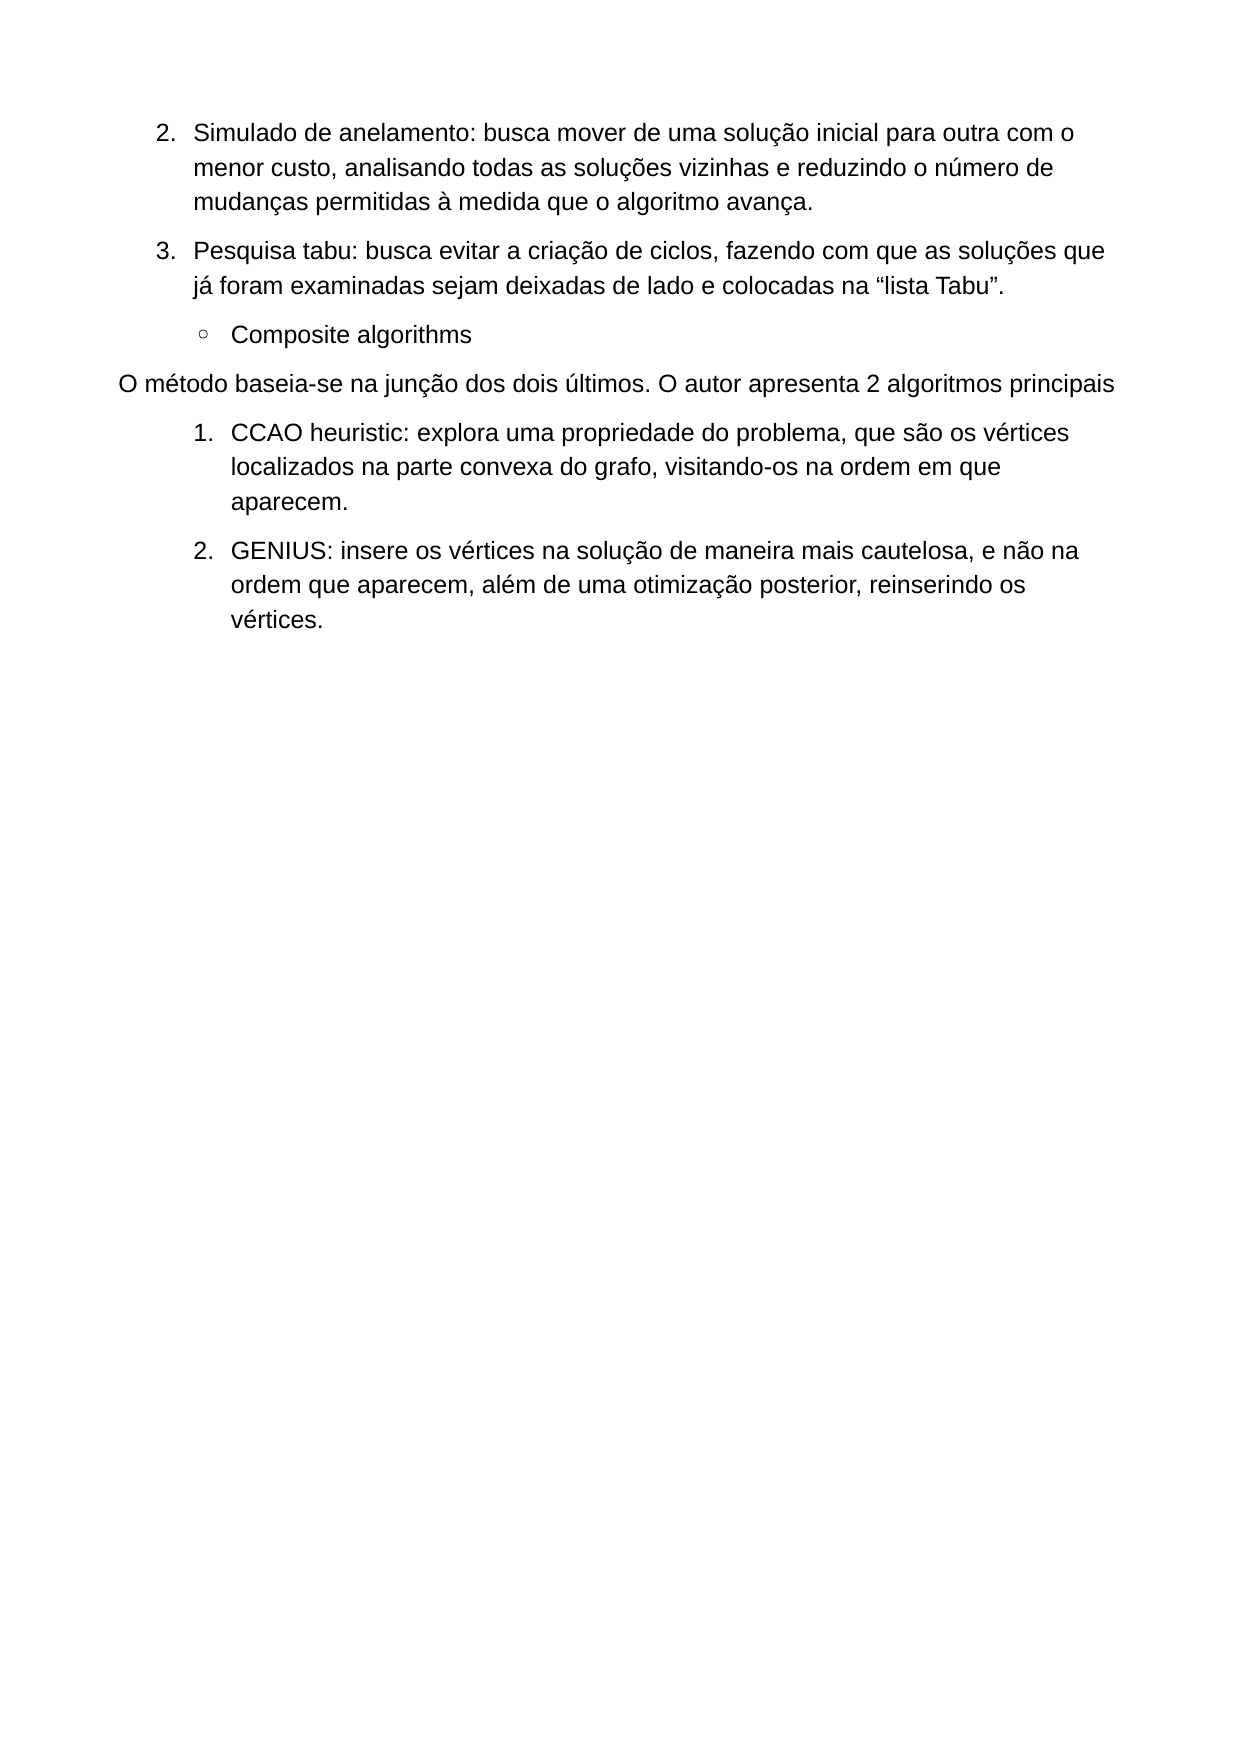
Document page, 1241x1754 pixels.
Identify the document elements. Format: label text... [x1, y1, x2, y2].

list Composite algorithms [193, 320, 1122, 348]
text O método baseia-se na junção dos dois últimos. O autor apresenta 2 algoritmos principais [118, 369, 1122, 398]
list CCAO heuristic: explora uma propriedade do problema, que são os vértices localizados na parte convexa do grafo, visitando-os na ordem em que aparecem. [193, 418, 1122, 516]
list Pesquisa tabu: busca evitar a criação de ciclos, fazendo com que as soluções que já foram examinadas sejam deixadas de lado e colocadas na “lista Tabu”. [156, 236, 1122, 299]
list Simulado de anelamento: busca mover de uma solução inicial para outra com o menor custo, analisando todas as soluções vizinhas e reduzindo o número de mudanças permitidas à medida que o algoritmo avança. [156, 118, 1122, 216]
list GENIUS: insere os vértices na solução de maneira mais cautelosa, e não na ordem que aparecem, além de uma otimização posterior, reinserindo os vértices. [193, 536, 1122, 634]
